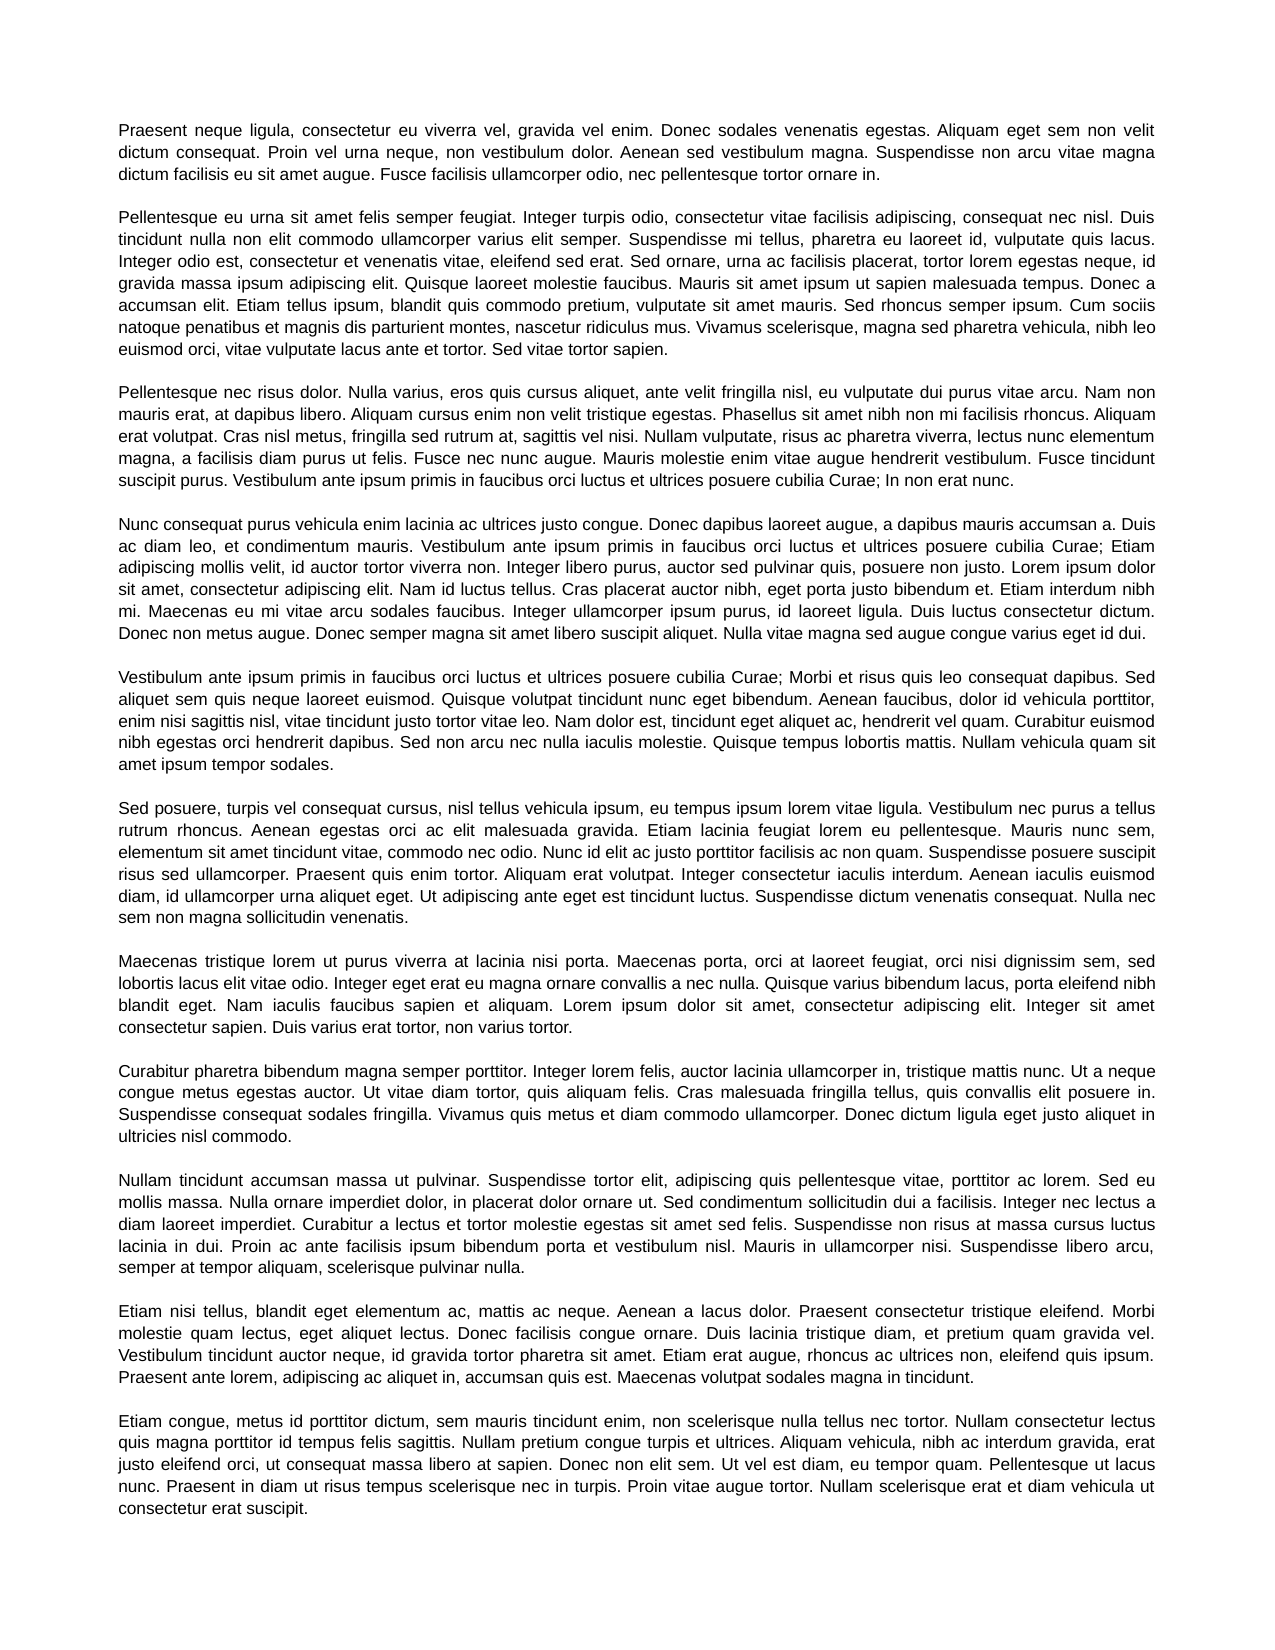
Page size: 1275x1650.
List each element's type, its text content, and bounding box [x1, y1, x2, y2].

text Etiam nisi tellus, blandit eget elementum ac, mattis ac neque. Aenean a lacus dolor. Praesent consectetur tristique eleifend. Morbi molestie quam lectus, eget aliquet lectus. Donec facilisis congue ornare. Duis lacinia tristique diam, et pretium quam gravida vel. Vestibulum tincidunt auctor neque, id gravida tortor pharetra sit amet. Etiam erat augue, rhoncus ac ultrices non, eleifend quis ipsum. Praesent ante lorem, adipiscing ac aliquet in, accumsan quis est. Maecenas volutpat sodales magna in tincidunt. [118, 1299, 1157, 1387]
text Etiam congue, metus id porttitor dictum, sem mauris tincidunt enim, non scelerisque nulla tellus nec tortor. Nullam consectetur lectus quis magna porttitor id tempus felis sagittis. Nullam pretium congue turpis et ultrices. Aliquam vehicula, nibh ac interdum gravida, erat justo eleifend orci, ut consequat massa libero at sapien. Donec non elit sem. Ut vel est diam, eu tempor quam. Pellentesque ut lacus nunc. Praesent in diam ut risus tempus scelerisque nec in turpis. Proin vitae augue tortor. Nullam scelerisque erat et diam vehicula ut consectetur erat suscipit. [118, 1409, 1157, 1518]
text Vestibulum ante ipsum primis in faucibus orci luctus et ultrices posuere cubilia Curae; Morbi et risus quis leo consequat dapibus. Sed aliquet sem quis neque laoreet euismod. Quisque volutpat tincidunt nunc eget bibendum. Aenean faucibus, dolor id vehicula porttitor, enim nisi sagittis nisl, vitae tincidunt justo tortor vitae leo. Nam dolor est, tincidunt eget aliquet ac, hendrerit vel quam. Curabitur euismod nibh egestas orci hendrerit dapibus. Sed non arcu nec nulla iaculis molestie. Quisque tempus lobortis mattis. Nullam vehicula quam sit amet ipsum tempor sodales. [118, 665, 1157, 774]
text Nunc consequat purus vehicula enim lacinia ac ultrices justo congue. Donec dapibus laoreet augue, a dapibus mauris accumsan a. Duis ac diam leo, et condimentum mauris. Vestibulum ante ipsum primis in faucibus orci luctus et ultrices posuere cubilia Curae; Etiam adipiscing mollis velit, id auctor tortor viverra non. Integer libero purus, auctor sed pulvinar quis, posuere non justo. Lorem ipsum dolor sit amet, consectetur adipiscing elit. Nam id luctus tellus. Cras placerat auctor nibh, eget porta justo bibendum et. Etiam interdum nibh mi. Maecenas eu mi vitae arcu sodales faucibus. Integer ullamcorper ipsum purus, id laoreet ligula. Duis luctus consectetur dictum. Donec non metus augue. Donec semper magna sit amet libero suscipit aliquet. Nulla vitae magna sed augue congue varius eget id dui. [118, 512, 1157, 643]
text Praesent neque ligula, consectetur eu viverra vel, gravida vel enim. Donec sodales venenatis egestas. Aliquam eget sem non velit dictum consequat. Proin vel urna neque, non vestibulum dolor. Aenean sed vestibulum magna. Suspendisse non arcu vitae magna dictum facilisis eu sit amet augue. Fusce facilisis ullamcorper odio, nec pellentesque tortor ornare in. [118, 118, 1157, 184]
text Pellentesque eu urna sit amet felis semper feugiat. Integer turpis odio, consectetur vitae facilisis adipiscing, consequat nec nisl. Duis tincidunt nulla non elit commodo ullamcorper varius elit semper. Suspendisse mi tellus, pharetra eu laoreet id, vulputate quis lacus. Integer odio est, consectetur et venenatis vitae, eleifend sed erat. Sed ornare, urna ac facilisis placerat, tortor lorem egestas neque, id gravida massa ipsum adipiscing elit. Quisque laoreet molestie faucibus. Mauris sit amet ipsum ut sapien malesuada tempus. Donec a accumsan elit. Etiam tellus ipsum, blandit quis commodo pretium, vulputate sit amet mauris. Sed rhoncus semper ipsum. Cum sociis natoque penatibus et magnis dis parturient montes, nascetur ridiculus mus. Vivamus scelerisque, magna sed pharetra vehicula, nibh leo euismod orci, vitae vulputate lacus ante et tortor. Sed vitae tortor sapien. [118, 206, 1157, 359]
text Curabitur pharetra bibendum magna semper porttitor. Integer lorem felis, auctor lacinia ullamcorper in, tristique mattis nunc. Ut a neque congue metus egestas auctor. Ut vitae diam tortor, quis aliquam felis. Cras malesuada fringilla tellus, quis convallis elit posuere in. Suspendisse consequat sodales fringilla. Vivamus quis metus et diam commodo ullamcorper. Donec dictum ligula eget justo aliquet in ultricies nisl commodo. [118, 1059, 1157, 1146]
text Sed posuere, turpis vel consequat cursus, nisl tellus vehicula ipsum, eu tempus ipsum lorem vitae ligula. Vestibulum nec purus a tellus rutrum rhoncus. Aenean egestas orci ac elit malesuada gravida. Etiam lacinia feugiat lorem eu pellentesque. Mauris nunc sem, elementum sit amet tincidunt vitae, commodo nec odio. Nunc id elit ac justo porttitor facilisis ac non quam. Suspendisse posuere suscipit risus sed ullamcorper. Praesent quis enim tortor. Aliquam erat volutpat. Integer consectetur iaculis interdum. Aenean iaculis euismod diam, id ullamcorper urna aliquet eget. Ut adipiscing ante eget est tincidunt luctus. Suspendisse dictum venenatis consequat. Nulla nec sem non magna sollicitudin venenatis. [118, 796, 1157, 927]
text Nullam tincidunt accumsan massa ut pulvinar. Suspendisse tortor elit, adipiscing quis pellentesque vitae, porttitor ac lorem. Sed eu mollis massa. Nulla ornare imperdiet dolor, in placerat dolor ornare ut. Sed condimentum sollicitudin dui a facilisis. Integer nec lectus a diam laoreet imperdiet. Curabitur a lectus et tortor molestie egestas sit amet sed felis. Suspendisse non risus at massa cursus luctus lacinia in dui. Proin ac ante facilisis ipsum bibendum porta et vestibulum nisl. Mauris in ullamcorper nisi. Suspendisse libero arcu, semper at tempor aliquam, scelerisque pulvinar nulla. [118, 1168, 1157, 1277]
text Maecenas tristique lorem ut purus viverra at lacinia nisi porta. Maecenas porta, orci at laoreet feugiat, orci nisi dignissim sem, sed lobortis lacus elit vitae odio. Integer eget erat eu magna ornare convallis a nec nulla. Quisque varius bibendum lacus, porta eleifend nibh blandit eget. Nam iaculis faucibus sapien et aliquam. Lorem ipsum dolor sit amet, consectetur adipiscing elit. Integer sit amet consectetur sapien. Duis varius erat tortor, non varius tortor. [118, 949, 1157, 1037]
text Pellentesque nec risus dolor. Nulla varius, eros quis cursus aliquet, ante velit fringilla nisl, eu vulputate dui purus vitae arcu. Nam non mauris erat, at dapibus libero. Aliquam cursus enim non velit tristique egestas. Phasellus sit amet nibh non mi facilisis rhoncus. Aliquam erat volutpat. Cras nisl metus, fringilla sed rutrum at, sagittis vel nisi. Nullam vulputate, risus ac pharetra viverra, lectus nunc elementum magna, a facilisis diam purus ut felis. Fusce nec nunc augue. Mauris molestie enim vitae augue hendrerit vestibulum. Fusce tincidunt suscipit purus. Vestibulum ante ipsum primis in faucibus orci luctus et ultrices posuere cubilia Curae; In non erat nunc. [118, 381, 1157, 490]
